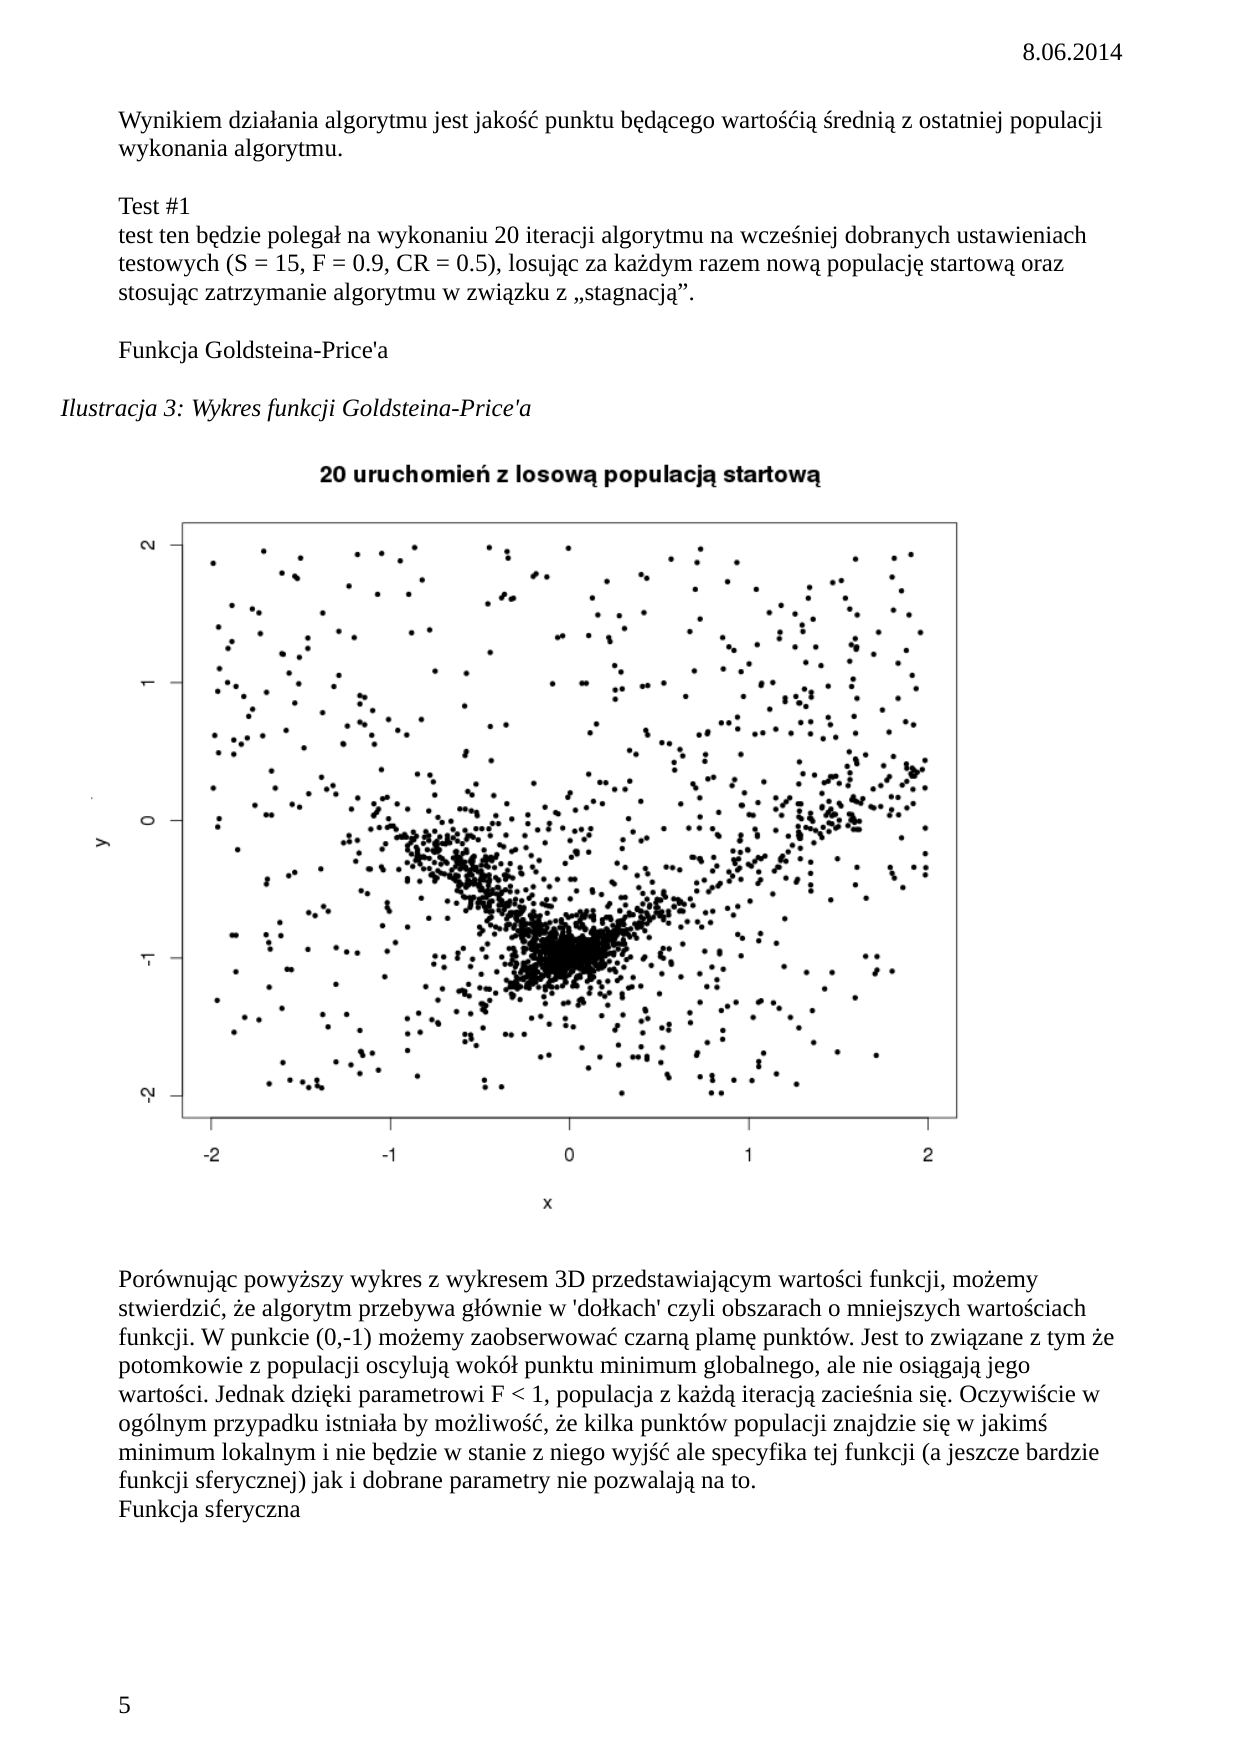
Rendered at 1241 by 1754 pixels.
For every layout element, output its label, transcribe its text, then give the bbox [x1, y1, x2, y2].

text Test #1 [118, 191, 1122, 220]
text Ilustracja 3: Wykres funkcji Goldsteina-Price'a [60, 393, 1064, 422]
text Funkcja sferyczna [118, 1494, 1122, 1523]
text Funkcja Goldsteina-Price'a [118, 335, 1122, 363]
picture [85, 426, 1007, 1240]
text Porównując powyższy wykres z wykresem 3D przedstawiającym wartości funkcji, możemy stwierdzić, że algorytm przebywa głównie w 'dołkach' czyli obszarach o mniejszych wartościach funkcji. W punkcie (0,-1) możemy zaobserwować czarną plamę punktów. Jest to związane z tym że potomkowie z populacji oscylują wokół punktu minimum globalnego, ale nie osiągają jego wartości. Jednak dzięki parametrowi F < 1, populacja z każdą iteracją zacieśnia się. Oczywiście w ogólnym przypadku istniała by możliwość, że kilka punktów populacji znajdzie się w jakimś minimum lokalnym i nie będzie w stanie z niego wyjść ale specyfika tej funkcji (a jeszcze bardzie funkcji sferycznej) jak i dobrane parametry nie pozwalają na to. [118, 426, 1122, 1494]
text test ten będzie polegał na wykonaniu 20 iteracji algorytmu na wcześniej dobranych ustawieniach testowych (S = 15, F = 0.9, CR = 0.5), losując za każdym razem nową populację startową oraz stosując zatrzymanie algorytmu w związku z „stagnacją”. [118, 220, 1122, 306]
text Wynikiem działania algorytmu jest jakość punktu będącego wartośćią średnią z ostatniej populacji wykonania algorytmu. [118, 105, 1122, 162]
